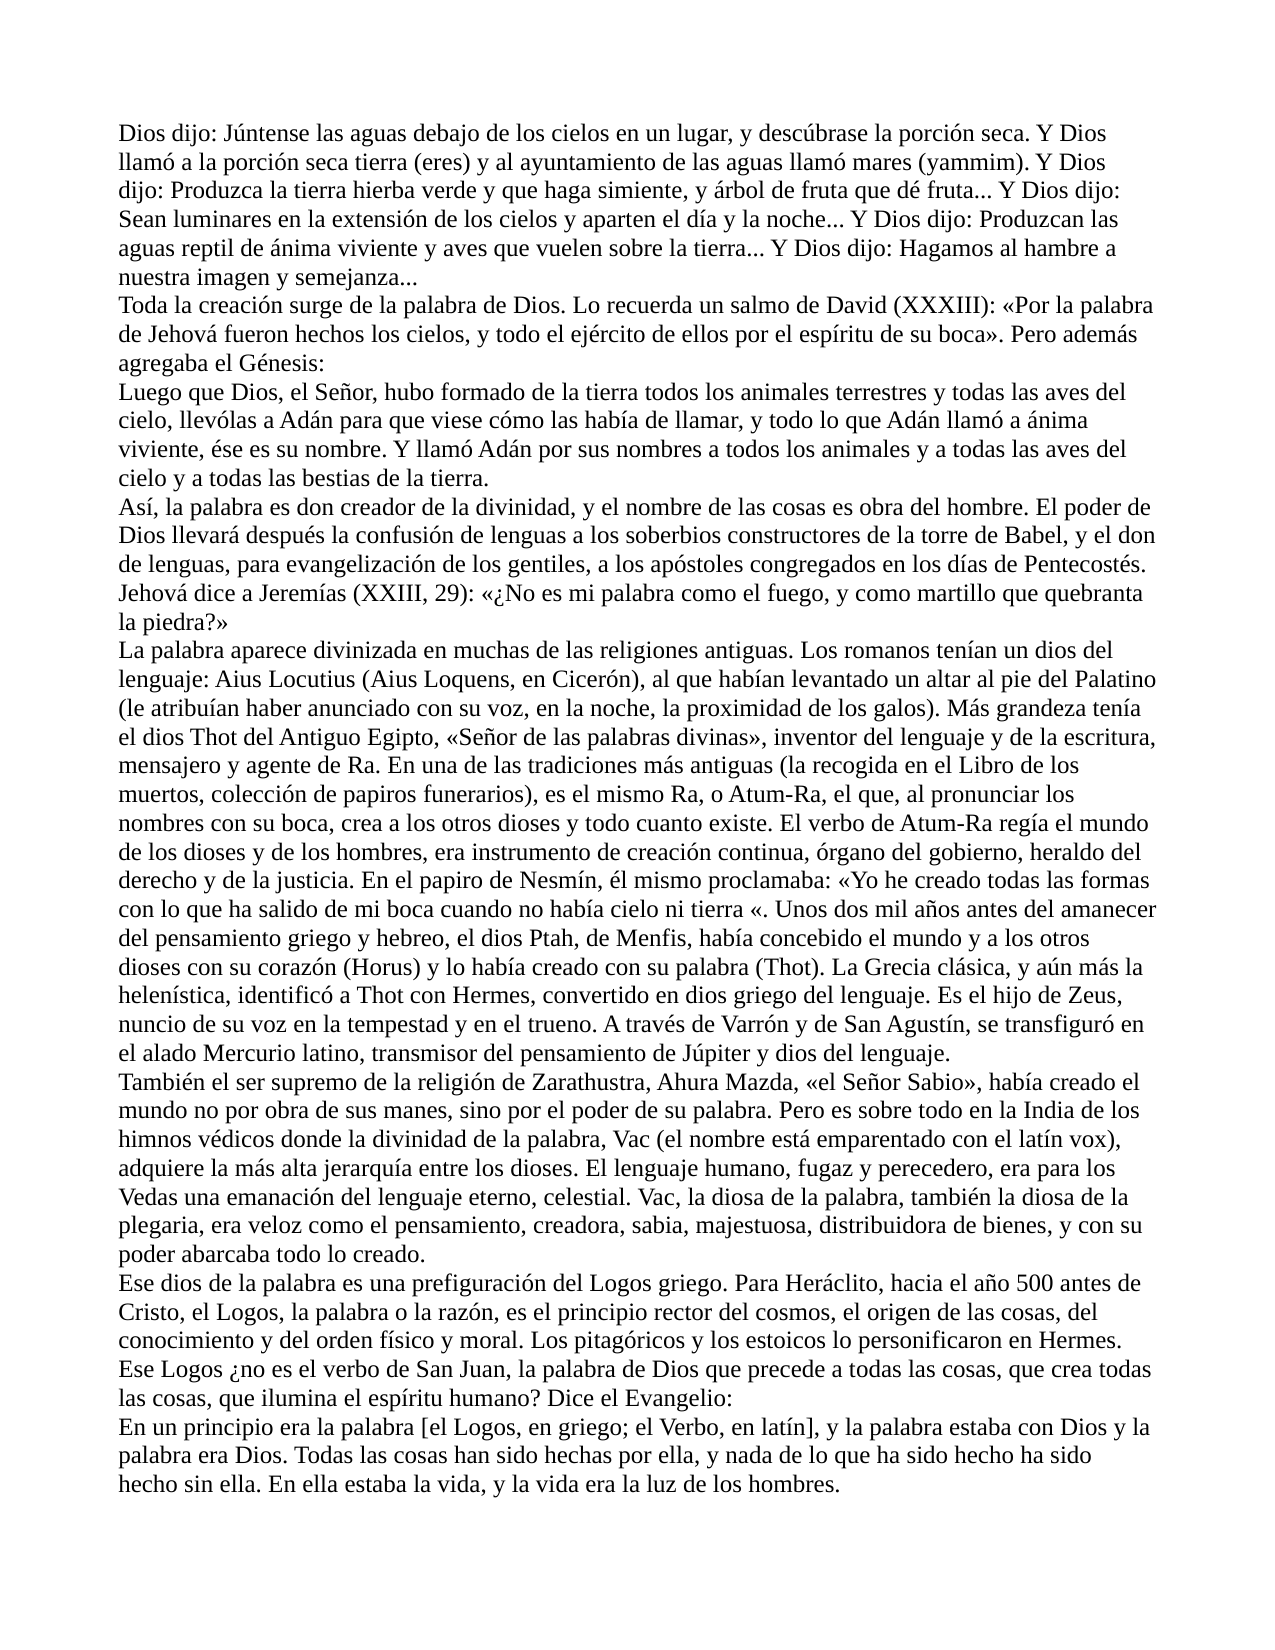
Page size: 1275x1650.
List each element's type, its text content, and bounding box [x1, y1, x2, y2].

text La palabra aparece divinizada en muchas de las religiones antiguas. Los romanos tenían un dios del lenguaje: Aius Locutius (Aius Loquens, en Cicerón), al que habían levantado un altar al pie del Palatino (le atribuían haber anunciado con su voz, en la noche, la proximidad de los galos). Más grandeza tenía el dios Thot del Antiguo Egipto, «Señor de las palabras divinas», inventor del lenguaje y de la escritura, mensajero y agente de Ra. En una de las tradiciones más antiguas (la recogida en el Libro de los muertos, colección de papiros funerarios), es el mismo Ra, o Atum-Ra, el que, al pronunciar los nombres con su boca, crea a los otros dioses y todo cuanto existe. El verbo de Atum-Ra regía el mundo de los dioses y de los hombres, era instrumento de creación continua, órgano del gobierno, heraldo del derecho y de la justicia. En el papiro de Nesmín, él mismo proclamaba: «Yo he creado todas las formas con lo que ha salido de mi boca cuando no había cielo ni tierra «. Unos dos mil años antes del amanecer del pensamiento griego y hebreo, el dios Ptah, de Menfis, había concebido el mundo y a los otros dioses con su corazón (Horus) y lo había creado con su palabra (Thot). La Grecia clásica, y aún más la helenística, identificó a Thot con Hermes, convertido en dios griego del lenguaje. Es el hijo de Zeus, nuncio de su voz en la tempestad y en el trueno. A través de Varrón y de San Agustín, se transfiguró en el alado Mercurio latino, transmisor del pensamiento de Júpiter y dios del lenguaje. [118, 636, 1157, 1067]
text Dios dijo: Júntense las aguas debajo de los cielos en un lugar, y descúbrase la porción seca. Y Dios llamó a la porción seca tierra (eres) y al ayuntamiento de las aguas llamó mares (yammim). Y Dios dijo: Produzca la tierra hierba verde y que haga simiente, y árbol de fruta que dé fruta... Y Dios dijo: Sean luminares en la extensión de los cielos y aparten el día y la noche... Y Dios dijo: Produzcan las aguas reptil de ánima viviente y aves que vuelen sobre la tierra... Y Dios dijo: Hagamos al hambre a nuestra imagen y semejanza... [118, 118, 1157, 291]
text Toda la creación surge de la palabra de Dios. Lo recuerda un salmo de David (XXXIII): «Por la palabra de Jehová fueron hechos los cielos, y todo el ejército de ellos por el espíritu de su boca». Pero además agregaba el Génesis: [118, 291, 1157, 377]
text También el ser supremo de la religión de Zarathustra, Ahura Mazda, «el Señor Sabio», había creado el mundo no por obra de sus manes, sino por el poder de su palabra. Pero es sobre todo en la India de los himnos védicos donde la divinidad de la palabra, Vac (el nombre está emparentado con el latín vox), adquiere la más alta jerarquía entre los dioses. El lenguaje humano, fugaz y perecedero, era para los Vedas una emanación del lenguaje eterno, celestial. Vac, la diosa de la palabra, también la diosa de la plegaria, era veloz como el pensamiento, creadora, sabia, majestuosa, distribuidora de bienes, y con su poder abarcaba todo lo creado. [118, 1067, 1157, 1268]
text En un principio era la palabra [el Logos, en griego; el Verbo, en latín], y la palabra estaba con Dios y la palabra era Dios. Todas las cosas han sido hechas por ella, y nada de lo que ha sido hecho ha sido hecho sin ella. En ella estaba la vida, y la vida era la luz de los hombres. [118, 1412, 1157, 1498]
text Así, la palabra es don creador de la divinidad, y el nombre de las cosas es obra del hombre. El poder de Dios llevará después la confusión de lenguas a los soberbios constructores de la torre de Babel, y el don de lenguas, para evangelización de los gentiles, a los apóstoles congregados en los días de Pentecostés. Jehová dice a Jeremías (XXIII, 29): «¿No es mi palabra como el fuego, y como martillo que quebranta la piedra?» [118, 492, 1157, 636]
text Luego que Dios, el Señor, hubo formado de la tierra todos los animales terrestres y todas las aves del cielo, llevólas a Adán para que viese cómo las había de llamar, y todo lo que Adán llamó a ánima viviente, ése es su nombre. Y llamó Adán por sus nombres a todos los animales y a todas las aves del cielo y a todas las bestias de la tierra. [118, 377, 1157, 492]
text Ese dios de la palabra es una prefiguración del Logos griego. Para Heráclito, hacia el año 500 antes de Cristo, el Logos, la palabra o la razón, es el principio rector del cosmos, el origen de las cosas, del conocimiento y del orden físico y moral. Los pitagóricos y los estoicos lo personificaron en Hermes. Ese Logos ¿no es el verbo de San Juan, la palabra de Dios que precede a todas las cosas, que crea todas las cosas, que ilumina el espíritu humano? Dice el Evangelio: [118, 1268, 1157, 1412]
